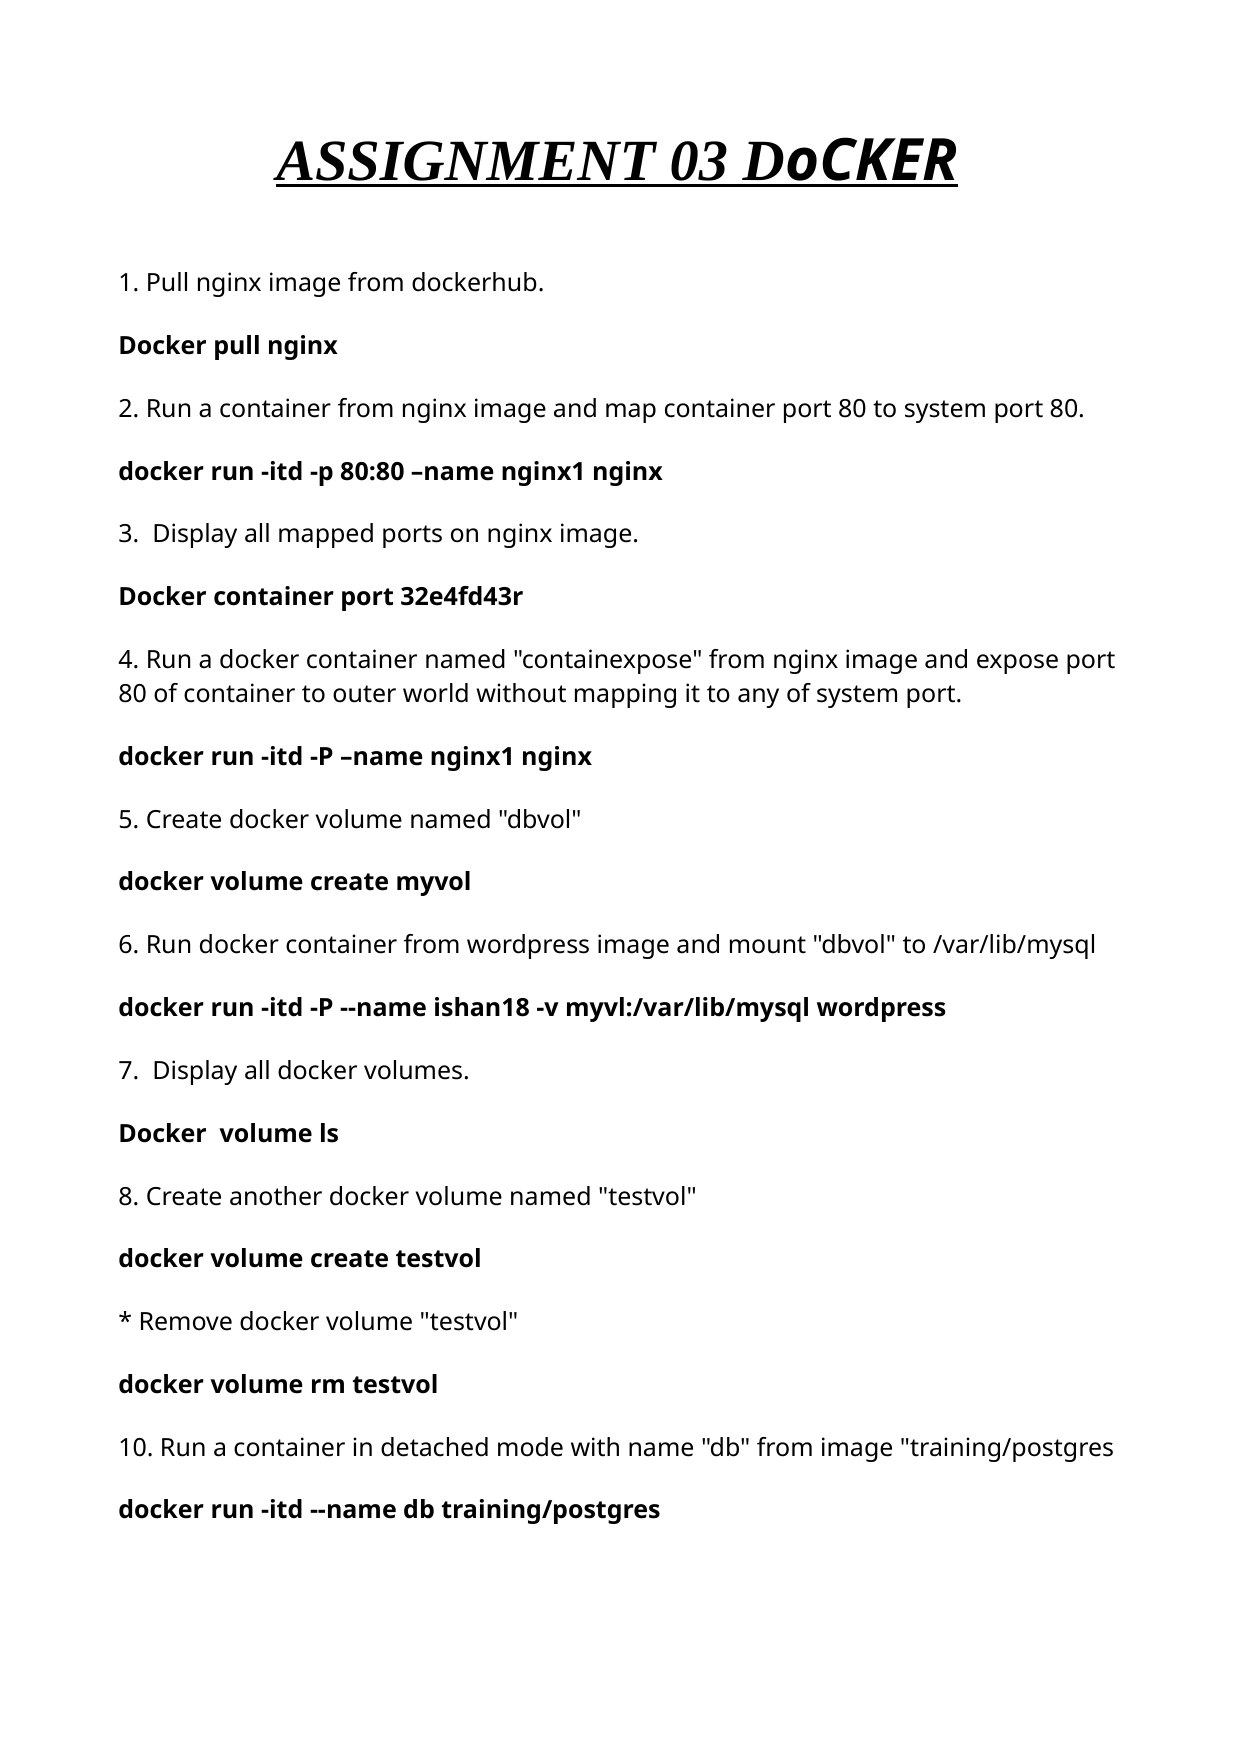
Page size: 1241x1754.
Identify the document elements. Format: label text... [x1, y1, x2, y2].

text docker volume create testvol [118, 1241, 1122, 1275]
text docker run -itd --name db training/postgres [118, 1492, 1122, 1526]
text 5. Create docker volume named "dbvol" [118, 801, 1122, 835]
text docker volume create myvol [118, 864, 1122, 898]
text 1. Pull nginx image from dockerhub. [118, 265, 1122, 299]
text ASSIGNMENT 03 DoCKER [118, 118, 1122, 198]
text 6. Run docker container from wordpress image and mount "dbvol" to /var/lib/mysql [118, 927, 1122, 961]
text 4. Run a docker container named "containexpose" from nginx image and expose port 80 of container to outer world without mapping it to any of system port. [118, 642, 1122, 710]
text docker run -itd -p 80:80 –name nginx1 nginx [118, 453, 1122, 487]
text 3. Display all mapped ports on nginx image. [118, 516, 1122, 550]
text docker volume rm testvol [118, 1367, 1122, 1401]
text docker run -itd -P –name nginx1 nginx [118, 738, 1122, 772]
text * Remove docker volume "testvol" [118, 1304, 1122, 1338]
text docker run -itd -P --name ishan18 -v myvl:/var/lib/mysql wordpress [118, 990, 1122, 1024]
text Docker volume ls [118, 1115, 1122, 1149]
text Docker container port 32e4fd43r [118, 579, 1122, 613]
text 2. Run a container from nginx image and map container port 80 to system port 80. [118, 390, 1122, 424]
text 8. Create another docker volume named "testvol" [118, 1178, 1122, 1212]
text 10. Run a container in detached mode with name "db" from image "training/postgres [118, 1429, 1122, 1463]
text Docker pull nginx [118, 327, 1122, 362]
text 7. Display all docker volumes. [118, 1052, 1122, 1087]
